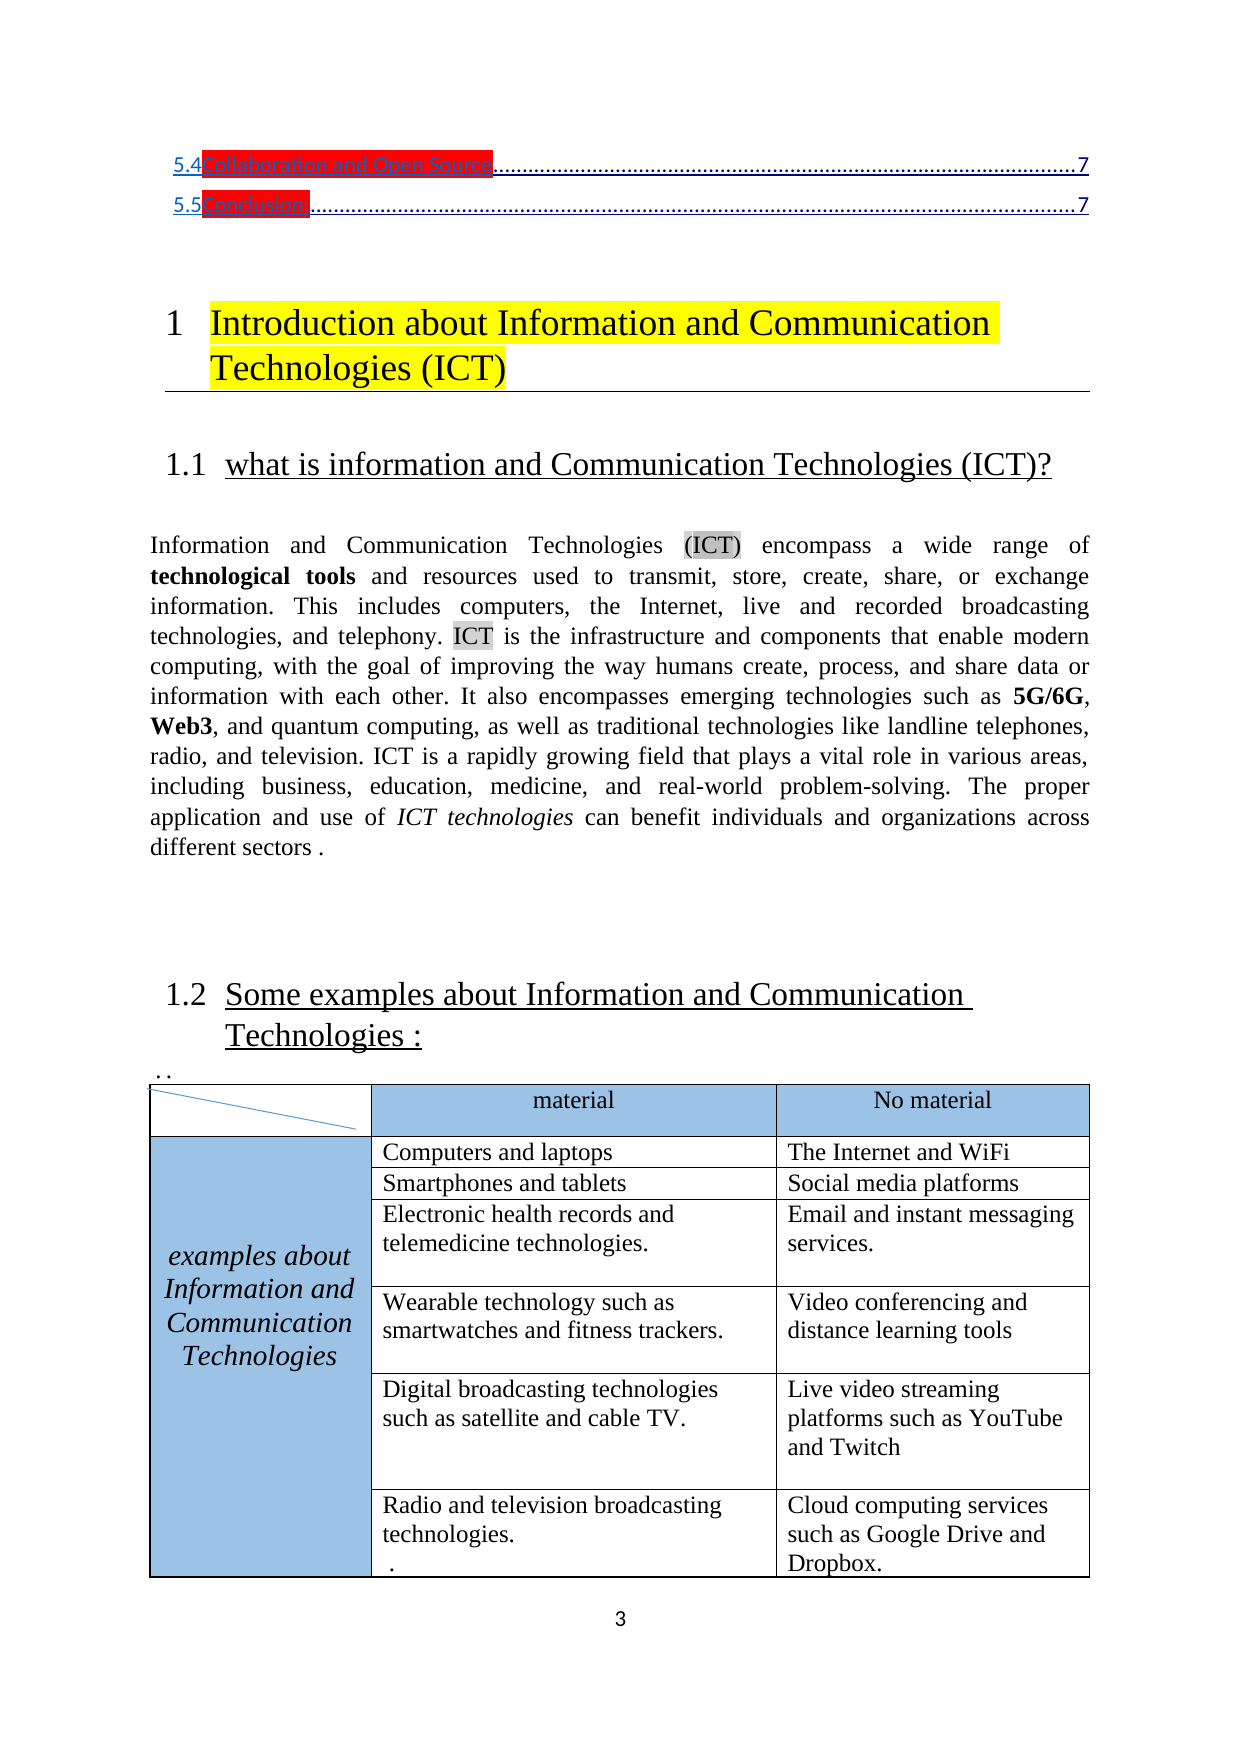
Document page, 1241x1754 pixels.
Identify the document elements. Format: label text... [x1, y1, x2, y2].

table_cell Wearable technology such as smartwatches and fitness trackers. [372, 1287, 776, 1373]
table_header material [372, 1085, 776, 1136]
subtitle Introduction about Information and Communication Technologies (ICT) [165, 301, 1090, 391]
table_cell Digital broadcasting technologies such as satellite and cable TV. [372, 1374, 776, 1489]
table_header No material [777, 1085, 1089, 1136]
table_cell Smartphones and tablets [372, 1168, 776, 1198]
table_cell Cloud computing services such as Google Drive and Dropbox. [777, 1490, 1089, 1576]
text . . [150, 1055, 1090, 1084]
table_cell Video conferencing and distance learning tools [777, 1287, 1089, 1373]
table_header [151, 1085, 371, 1136]
table_cell Radio and television broadcasting technologies. . [372, 1490, 776, 1576]
subtitle Some examples about Information and Communication Technologies : [165, 975, 1090, 1053]
table_cell Social media platforms [777, 1168, 1089, 1198]
table_cell Email and instant messaging services. [777, 1200, 1089, 1286]
text Information and Communication Technologies (ICT) encompass a wide range of technological tools and resources used to transmit, store, create, share, or exchange information. This includes computers, the Internet, live and recorded broadcasting technologies, and telephony. ICT is the infrastructure and components that enable modern computing, with the goal of improving the way humans create, process, and share data or information with each other. It also encompasses emerging technologies such as 5G/6G, Web3, and quantum computing, as well as traditional technologies like landline telephones, radio, and television. ICT is a rapidly growing field that plays a vital role in various areas, including business, education, medicine, and real-world problem-solving. The proper application and use of ICT technologies can benefit individuals and organizations across different sectors . [150, 531, 1090, 860]
table_cell The Internet and WiFi [777, 1137, 1089, 1167]
table_cell examples about Information and Communication Technologies [151, 1137, 371, 1576]
text 5.4 Collaboration and Open Source 7 [173, 150, 1090, 178]
table_cell Computers and laptops [372, 1137, 776, 1167]
table_cell Electronic health records and telemedicine technologies. [372, 1200, 776, 1286]
subtitle what is information and Communication Technologies (ICT)? [165, 444, 1090, 483]
text 5.5 Conclusion: 7 [173, 190, 1090, 218]
table_cell Live video streaming platforms such as YouTube and Twitch [777, 1374, 1089, 1489]
